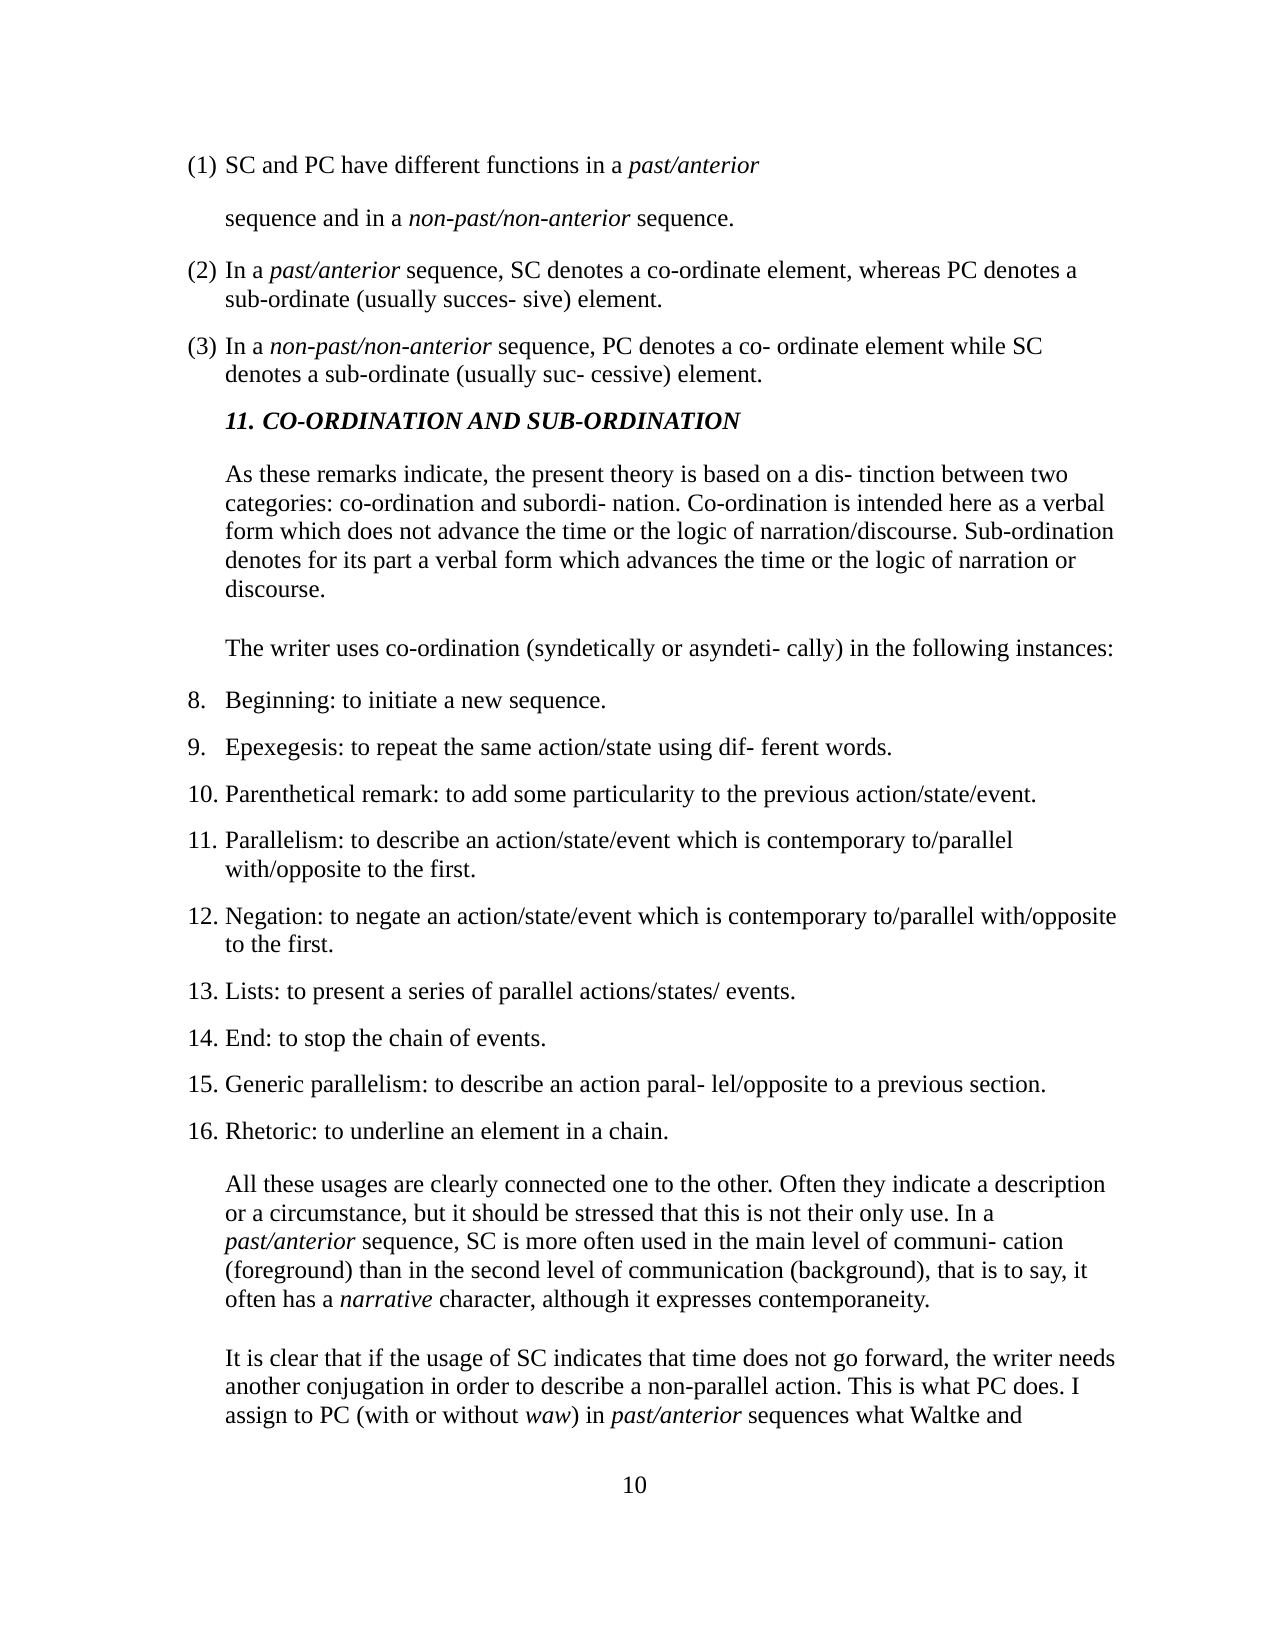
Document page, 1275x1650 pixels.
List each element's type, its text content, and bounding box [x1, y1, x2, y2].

list SC and PC have different functions in a past/anterior [187, 150, 1125, 179]
list Parallelism: to describe an action/state/event which is contemporary to/parallel with/opposite to the first. [187, 825, 1125, 883]
list Beginning: to initiate a new sequence. [187, 685, 1125, 714]
text All these usages are clearly connected one to the other. Often they indicate a description or a circumstance, but it should be stressed that this is not their only use. In a past/anterior sequence, SC is more often used in the main level of communi- cation (foreground) than in the second level of communication (background), that is to say, it often has a narrative character, although it expresses contemporaneity. [225, 1169, 1125, 1313]
list Generic parallelism: to describe an action paral- lel/opposite to a previous section. [187, 1069, 1125, 1098]
text The writer uses co-ordination (syndetically or asyndeti- cally) in the following instances: [225, 633, 1125, 661]
text sequence and in a non-past/non-anterior sequence. [225, 203, 1125, 231]
list Parenthetical remark: to add some particularity to the previous action/state/event. [187, 779, 1125, 807]
list In a past/anterior sequence, SC denotes a co-ordinate element, whereas PC denotes a sub-ordinate (usually succes- sive) element. [187, 255, 1125, 313]
list CO-ORDINATION AND SUB-ORDINATION [225, 406, 1125, 435]
text As these remarks indicate, the present theory is based on a dis- tinction between two categories: co-ordination and subordi- nation. Co-ordination is intended here as a verbal form which does not advance the time or the logic of narration/discourse. Sub-ordination denotes for its part a verbal form which advances the time or the logic of narration or discourse. [225, 459, 1125, 603]
list Epexegesis: to repeat the same action/state using dif- ferent words. [187, 732, 1125, 761]
list Negation: to negate an action/state/event which is contemporary to/parallel with/opposite to the first. [187, 901, 1125, 958]
list In a non-past/non-anterior sequence, PC denotes a co- ordinate element while SC denotes a sub-ordinate (usually suc- cessive) element. [187, 331, 1125, 388]
list Lists: to present a series of parallel actions/states/ events. [187, 976, 1125, 1005]
list Rhetoric: to underline an element in a chain. [187, 1116, 1125, 1145]
list End: to stop the chain of events. [187, 1023, 1125, 1052]
text It is clear that if the usage of SC indicates that time does not go forward, the writer needs another conjugation in order to describe a non-parallel action. This is what PC does. I assign to PC (with or without waw) in past/anterior sequences what Waltke and [225, 1343, 1125, 1429]
